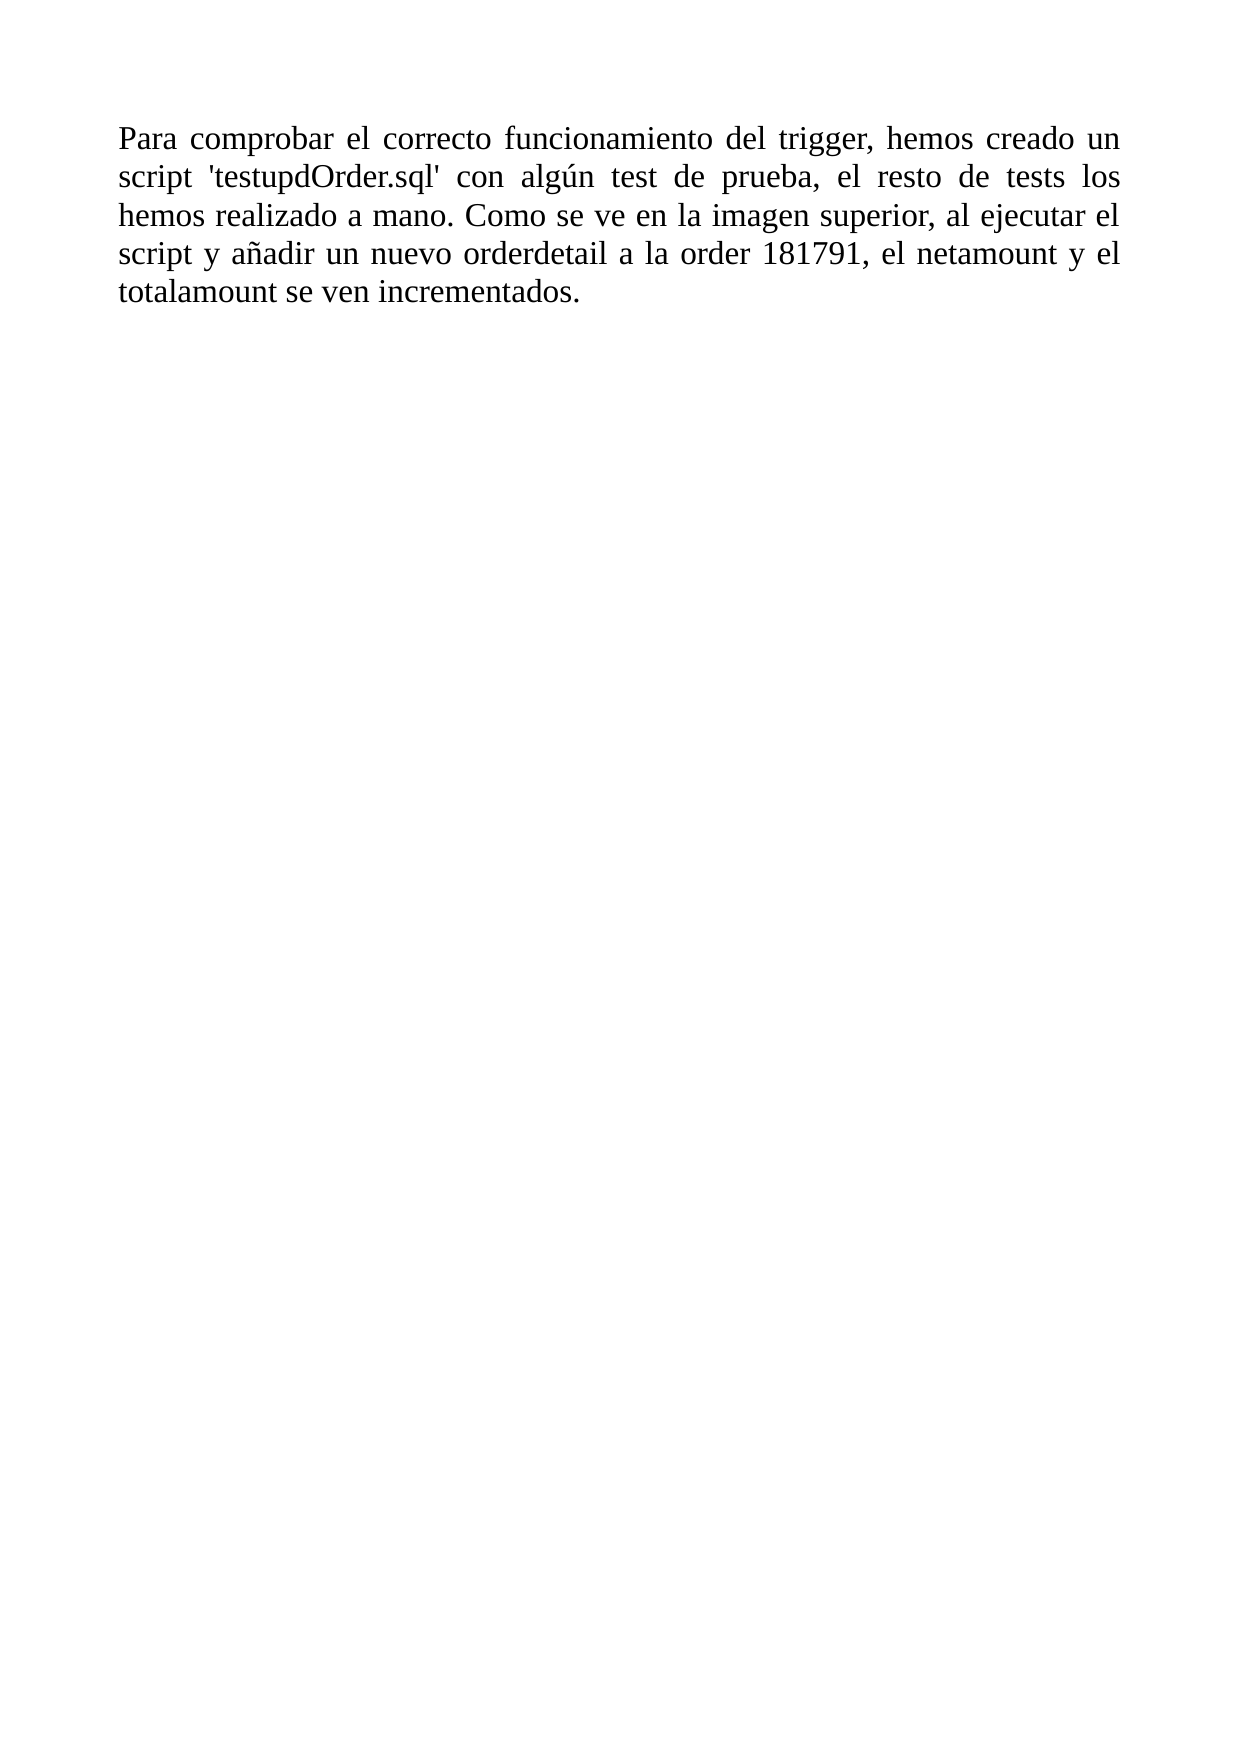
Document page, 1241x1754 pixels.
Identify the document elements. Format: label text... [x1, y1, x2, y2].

text Para comprobar el correcto funcionamiento del trigger, hemos creado un script 'testupdOrder.sql' con algún test de prueba, el resto de tests los hemos realizado a mano. Como se ve en la imagen superior, al ejecutar el script y añadir un nuevo orderdetail a la order 181791, el netamount y el totalamount se ven incrementados. [118, 118, 1122, 310]
